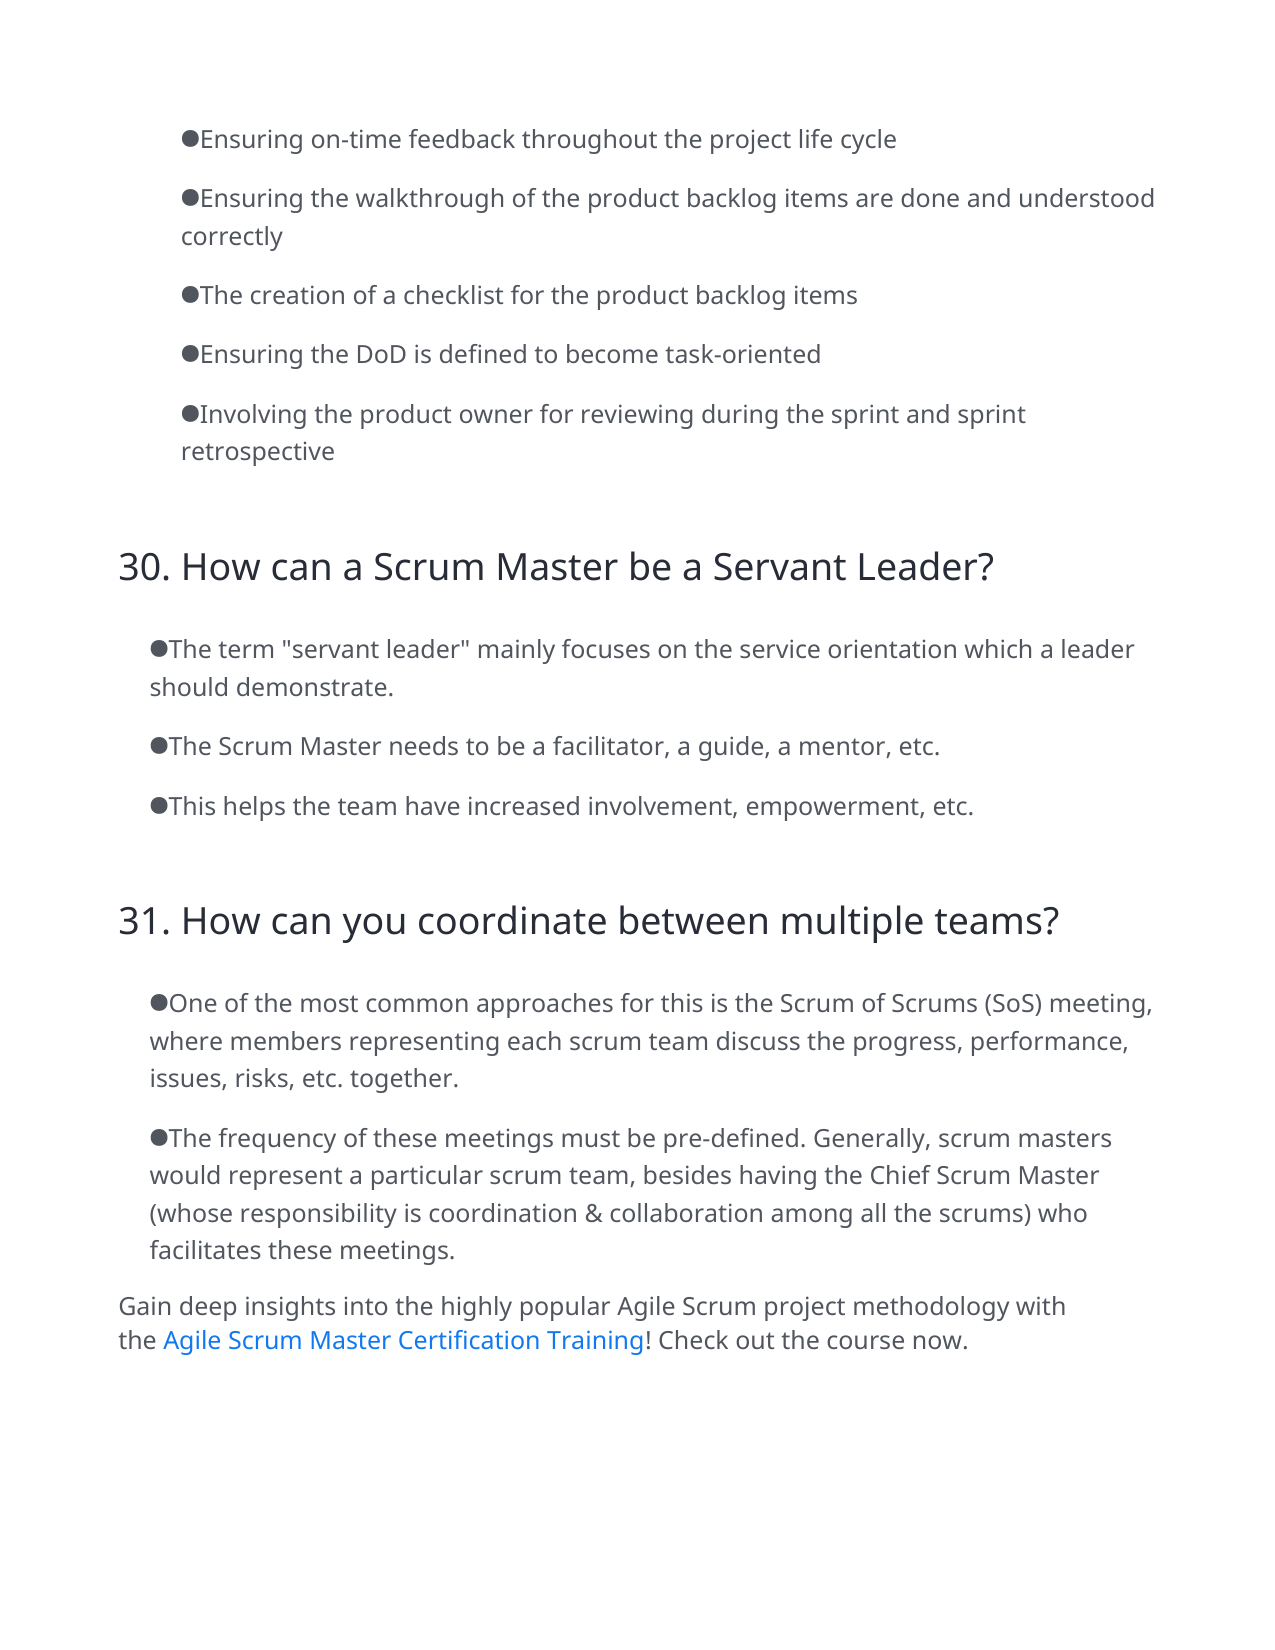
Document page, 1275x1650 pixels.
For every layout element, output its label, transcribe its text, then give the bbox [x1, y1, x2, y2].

list The creation of a checklist for the product backlog items [118, 274, 1157, 312]
list Ensuring the walkthrough of the product backlog items are done and understood correctly [118, 177, 1157, 252]
list One of the most common approaches for this is the Scrum of Scrums (SoS) meeting, where members representing each scrum team discuss the progress, performance, issues, risks, etc. together. [118, 983, 1157, 1095]
subtitle 31. How can you coordinate between multiple teams? [118, 894, 1157, 945]
list Ensuring on-time feedback throughout the project life cycle [118, 118, 1157, 156]
list Ensuring the DoD is defined to become task-oriented [118, 334, 1157, 371]
list This helps the team have increased involvement, empowerment, etc. [118, 785, 1157, 822]
list The Scrum Master needs to be a facilitator, a guide, a mentor, etc. [118, 725, 1157, 763]
subtitle 30. How can a Scrum Master be a Servant Leader? [118, 540, 1157, 591]
list The frequency of these meetings must be pre-defined. Generally, scrum masters would represent a particular scrum team, besides having the Chief Scrum Master (whose responsibility is coordination & collaboration among all the scrums) who facilitates these meetings. [118, 1117, 1157, 1267]
list The term "servant leader" mainly focuses on the service orientation which a leader should demonstrate. [118, 628, 1157, 703]
list Involving the product owner for reviewing during the sprint and sprint retrospective [118, 393, 1157, 468]
text Gain deep insights into the highly popular Agile Scrum project methodology with the Agile Scrum Master Certification Training! Check out the course now. [118, 1289, 1157, 1357]
